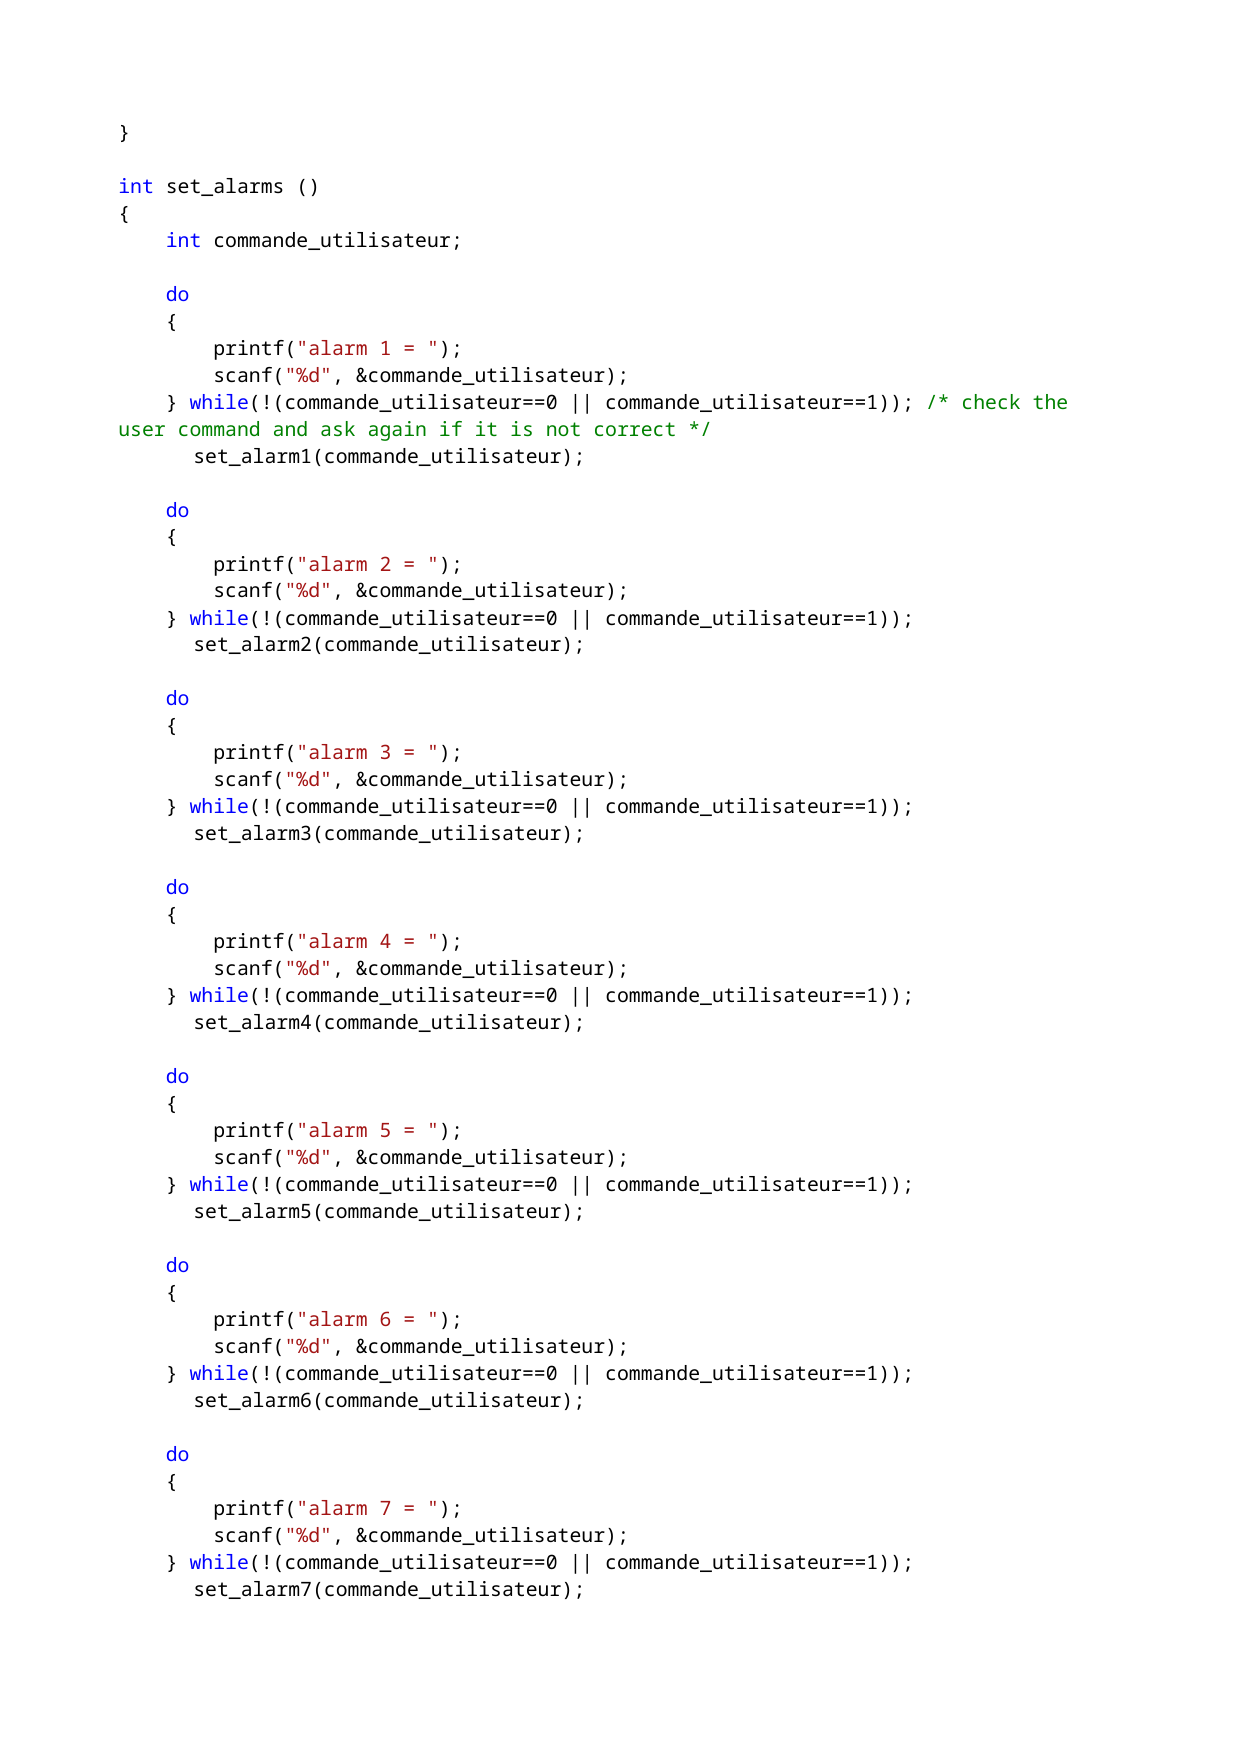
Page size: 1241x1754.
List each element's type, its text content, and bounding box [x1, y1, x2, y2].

text do [118, 280, 1122, 307]
text set_alarm4(commande_utilisateur); [118, 1008, 1122, 1035]
text { [118, 1467, 1122, 1494]
text set_alarm7(commande_utilisateur); [118, 1575, 1122, 1602]
text int commande_utilisateur; [118, 226, 1122, 253]
text scanf("%d", &commande_utilisateur); [118, 954, 1122, 981]
text scanf("%d", &commande_utilisateur); [118, 1143, 1122, 1170]
text scanf("%d", &commande_utilisateur); [118, 577, 1122, 604]
text printf("alarm 1 = "); [118, 334, 1122, 361]
text printf("alarm 5 = "); [118, 1116, 1122, 1143]
text } while(!(commande_utilisateur==0 || commande_utilisateur==1)); [118, 793, 1122, 819]
text { [118, 712, 1122, 739]
text { [118, 199, 1122, 226]
text } [118, 118, 1122, 145]
text scanf("%d", &commande_utilisateur); [118, 1521, 1122, 1548]
text { [118, 901, 1122, 927]
text do [118, 685, 1122, 712]
text printf("alarm 4 = "); [118, 927, 1122, 954]
text set_alarm3(commande_utilisateur); [118, 819, 1122, 847]
text } while(!(commande_utilisateur==0 || commande_utilisateur==1)); [118, 1359, 1122, 1386]
text } while(!(commande_utilisateur==0 || commande_utilisateur==1)); [118, 981, 1122, 1008]
text set_alarm1(commande_utilisateur); [118, 442, 1122, 469]
text printf("alarm 7 = "); [118, 1494, 1122, 1521]
text scanf("%d", &commande_utilisateur); [118, 766, 1122, 793]
text do [118, 496, 1122, 523]
text printf("alarm 3 = "); [118, 739, 1122, 766]
text } while(!(commande_utilisateur==0 || commande_utilisateur==1)); [118, 1548, 1122, 1575]
text do [118, 1062, 1122, 1089]
text set_alarm6(commande_utilisateur); [118, 1386, 1122, 1413]
text { [118, 1089, 1122, 1116]
text int set_alarms () [118, 172, 1122, 199]
text set_alarm2(commande_utilisateur); [118, 631, 1122, 658]
text printf("alarm 2 = "); [118, 550, 1122, 577]
text do [118, 1440, 1122, 1467]
text do [118, 873, 1122, 901]
text printf("alarm 6 = "); [118, 1305, 1122, 1332]
text set_alarm5(commande_utilisateur); [118, 1197, 1122, 1224]
text } while(!(commande_utilisateur==0 || commande_utilisateur==1)); [118, 604, 1122, 631]
text } while(!(commande_utilisateur==0 || commande_utilisateur==1)); /* check the user command and ask again if it is not correct */ [118, 388, 1122, 442]
text scanf("%d", &commande_utilisateur); [118, 361, 1122, 388]
text { [118, 523, 1122, 550]
text do [118, 1251, 1122, 1278]
text { [118, 307, 1122, 334]
text scanf("%d", &commande_utilisateur); [118, 1332, 1122, 1359]
text } while(!(commande_utilisateur==0 || commande_utilisateur==1)); [118, 1170, 1122, 1197]
text { [118, 1278, 1122, 1305]
